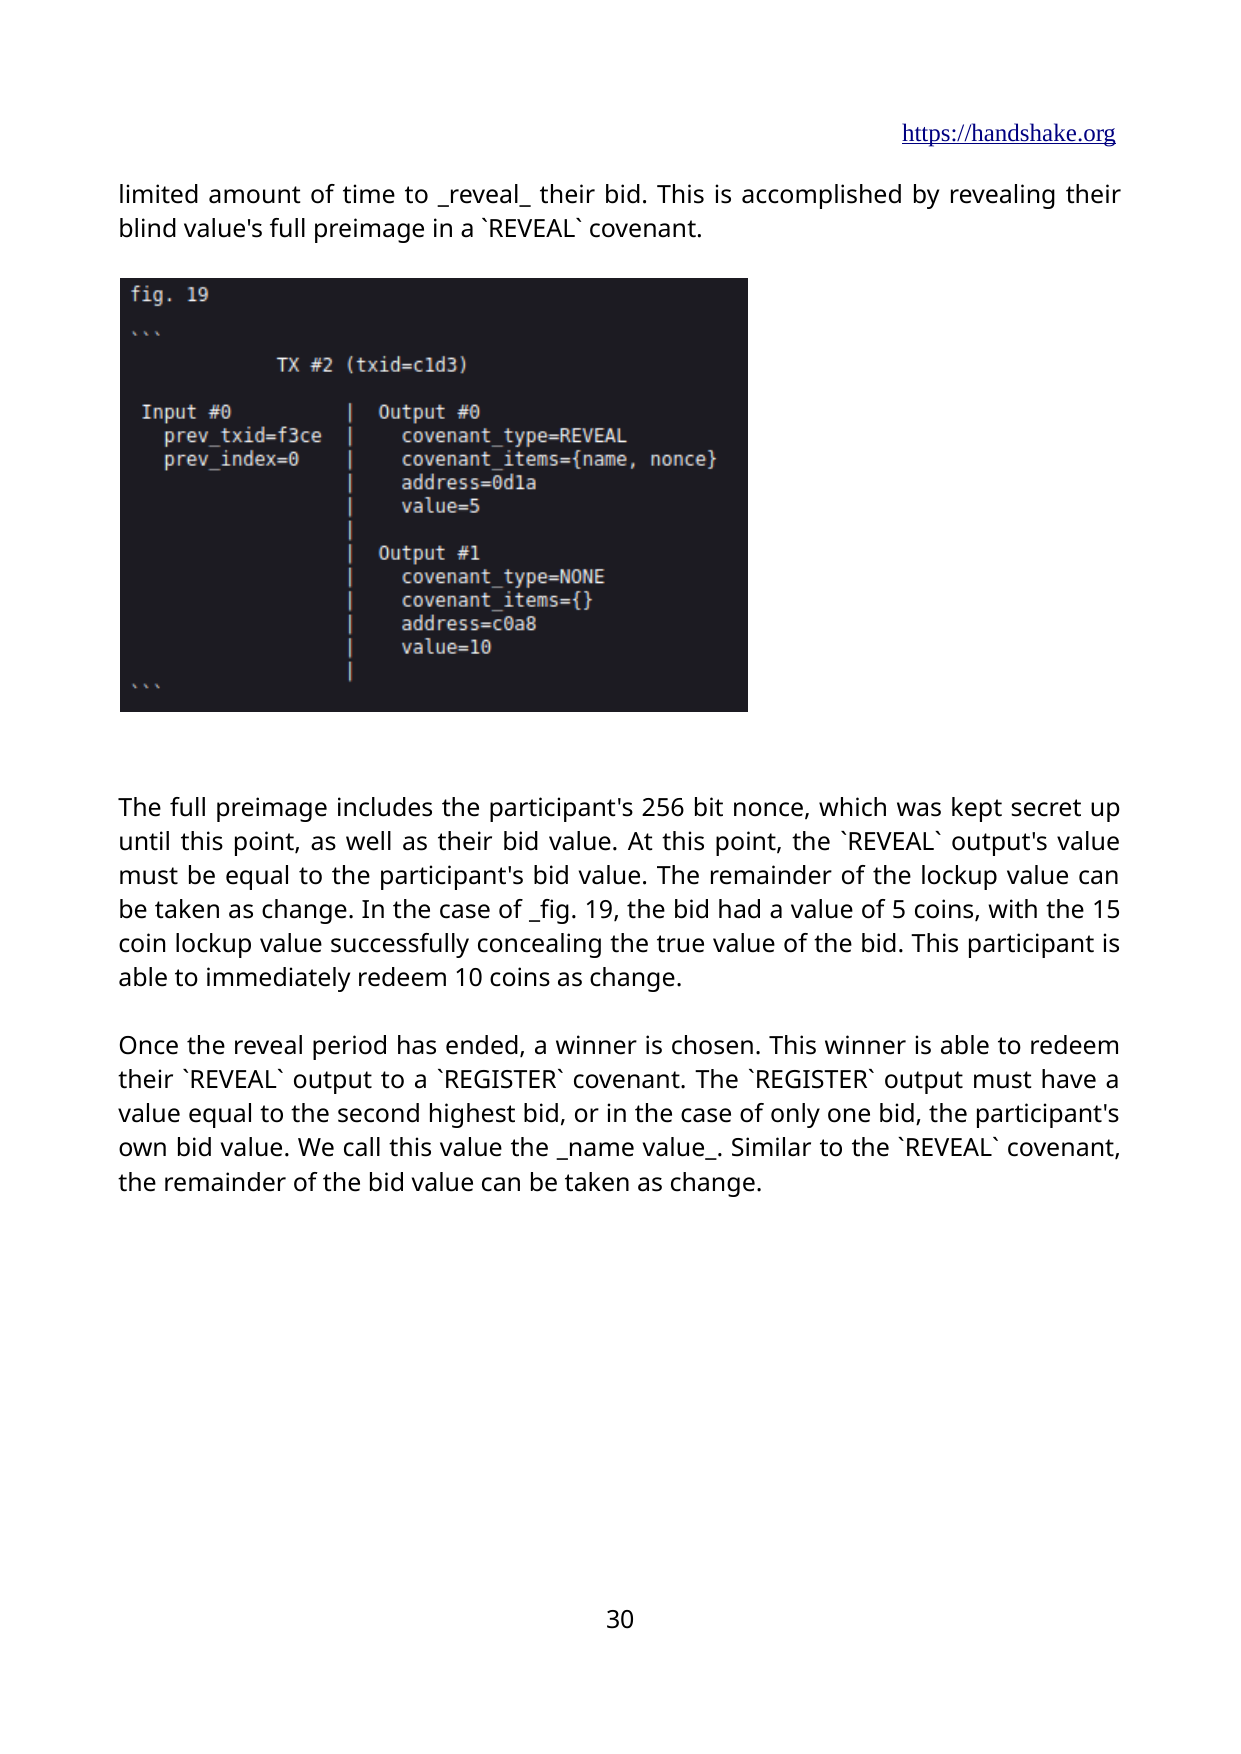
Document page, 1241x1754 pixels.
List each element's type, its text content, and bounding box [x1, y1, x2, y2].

text The full preimage includes the participant's 256 bit nonce, which was kept secret up until this point, as well as their bid value. At this point, the `REVEAL` output's value must be equal to the participant's bid value. The remainder of the lockup value can be taken as change. In the case of _fig. 19, the bid had a value of 5 coins, with the 15 coin lockup value successfully concealing the true value of the bid. This participant is able to immediately redeem 10 coins as change. [118, 789, 1122, 994]
text limited amount of time to _reveal_ their bid. This is accomplished by revealing their blind value's full preimage in a `REVEAL` covenant. [118, 176, 1122, 244]
text Once the reveal period has ended, a winner is chosen. This winner is able to redeem their `REVEAL` output to a `REGISTER` covenant. The `REGISTER` output must have a value equal to the second highest bid, or in the case of only one bid, the participant's own bid value. We call this value the _name value_. Similar to the `REVEAL` covenant, the remainder of the bid value can be taken as change. [118, 1028, 1122, 1198]
picture [120, 278, 748, 712]
